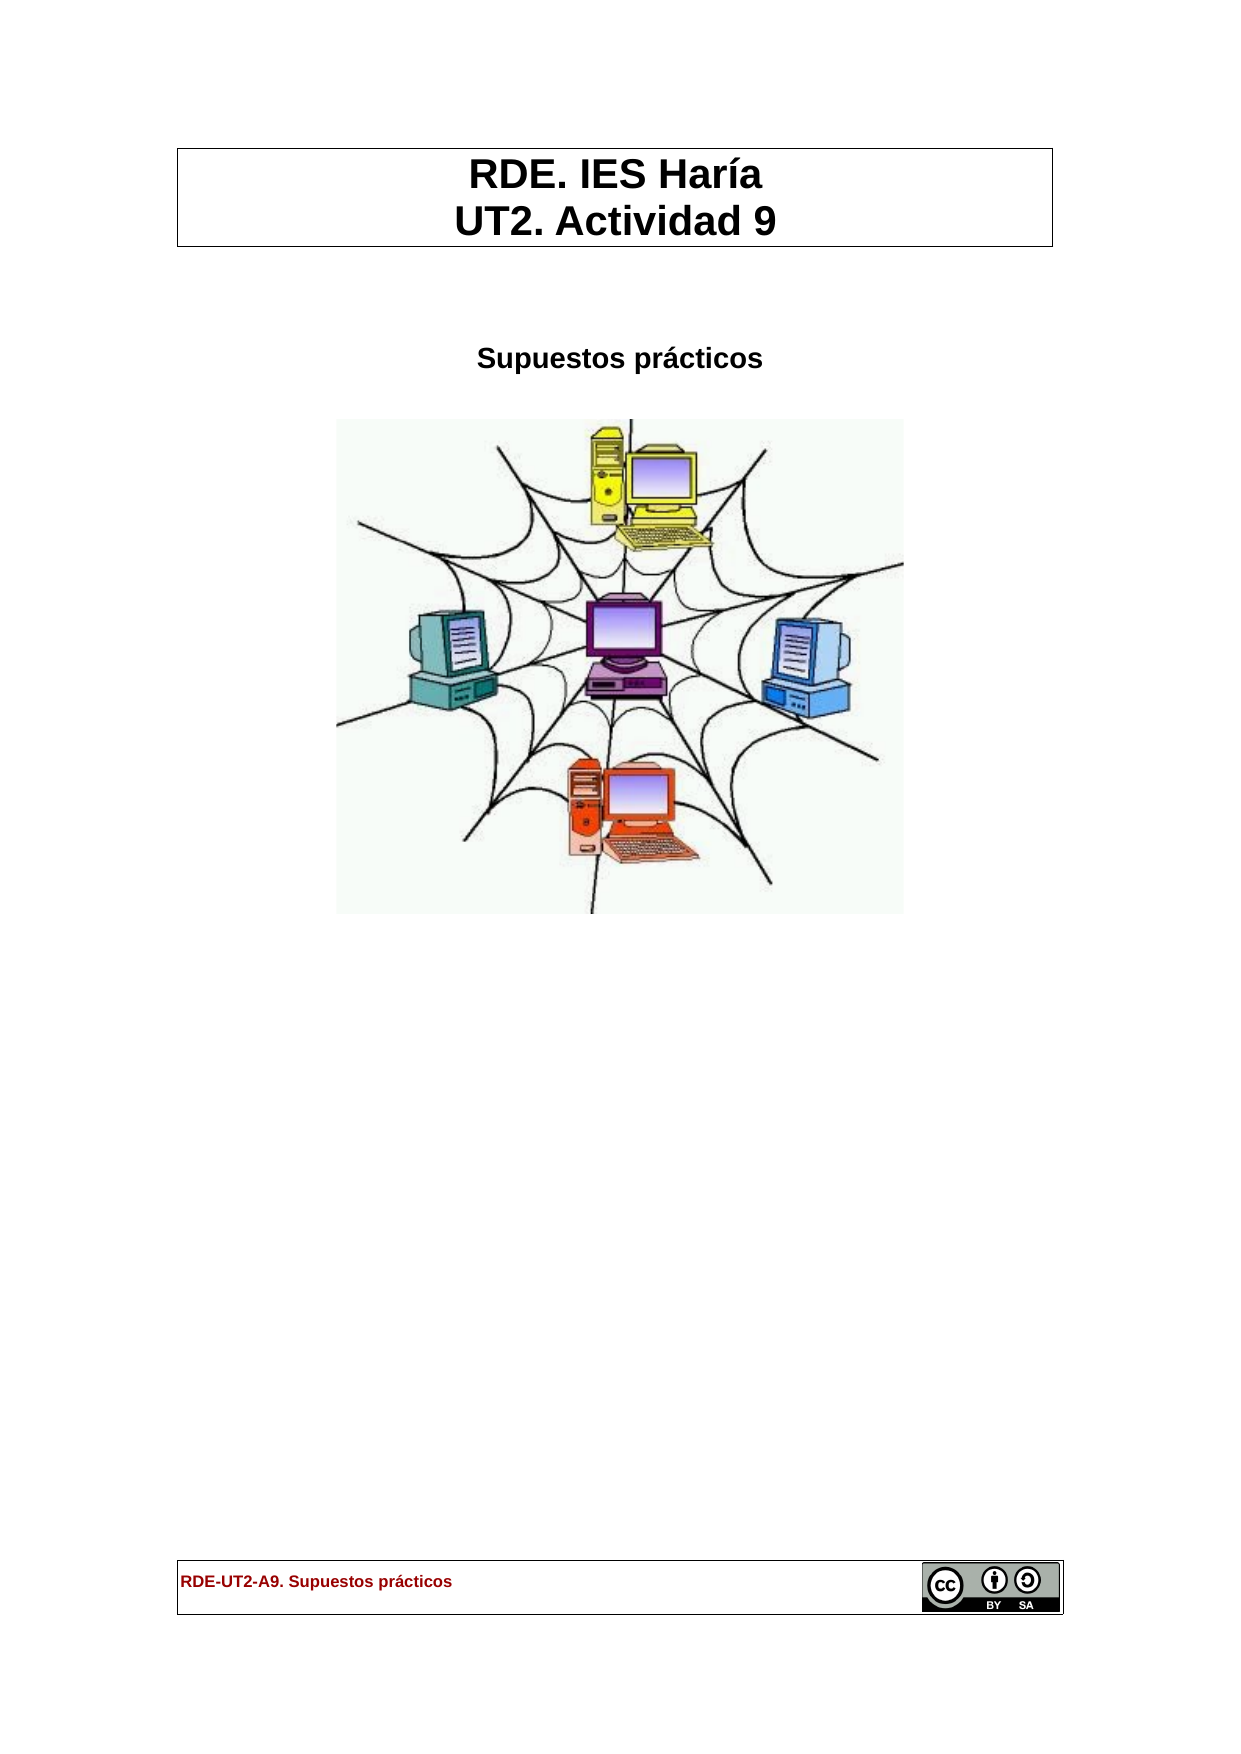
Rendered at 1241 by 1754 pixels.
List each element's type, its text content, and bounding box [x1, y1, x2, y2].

text UT2. Actividad 9 [178, 194, 1052, 246]
picture [922, 1562, 1060, 1612]
subtitle Supuestos prácticos [177, 342, 1063, 375]
picture [336, 419, 904, 914]
text RDE. IES Haría [178, 149, 1052, 194]
